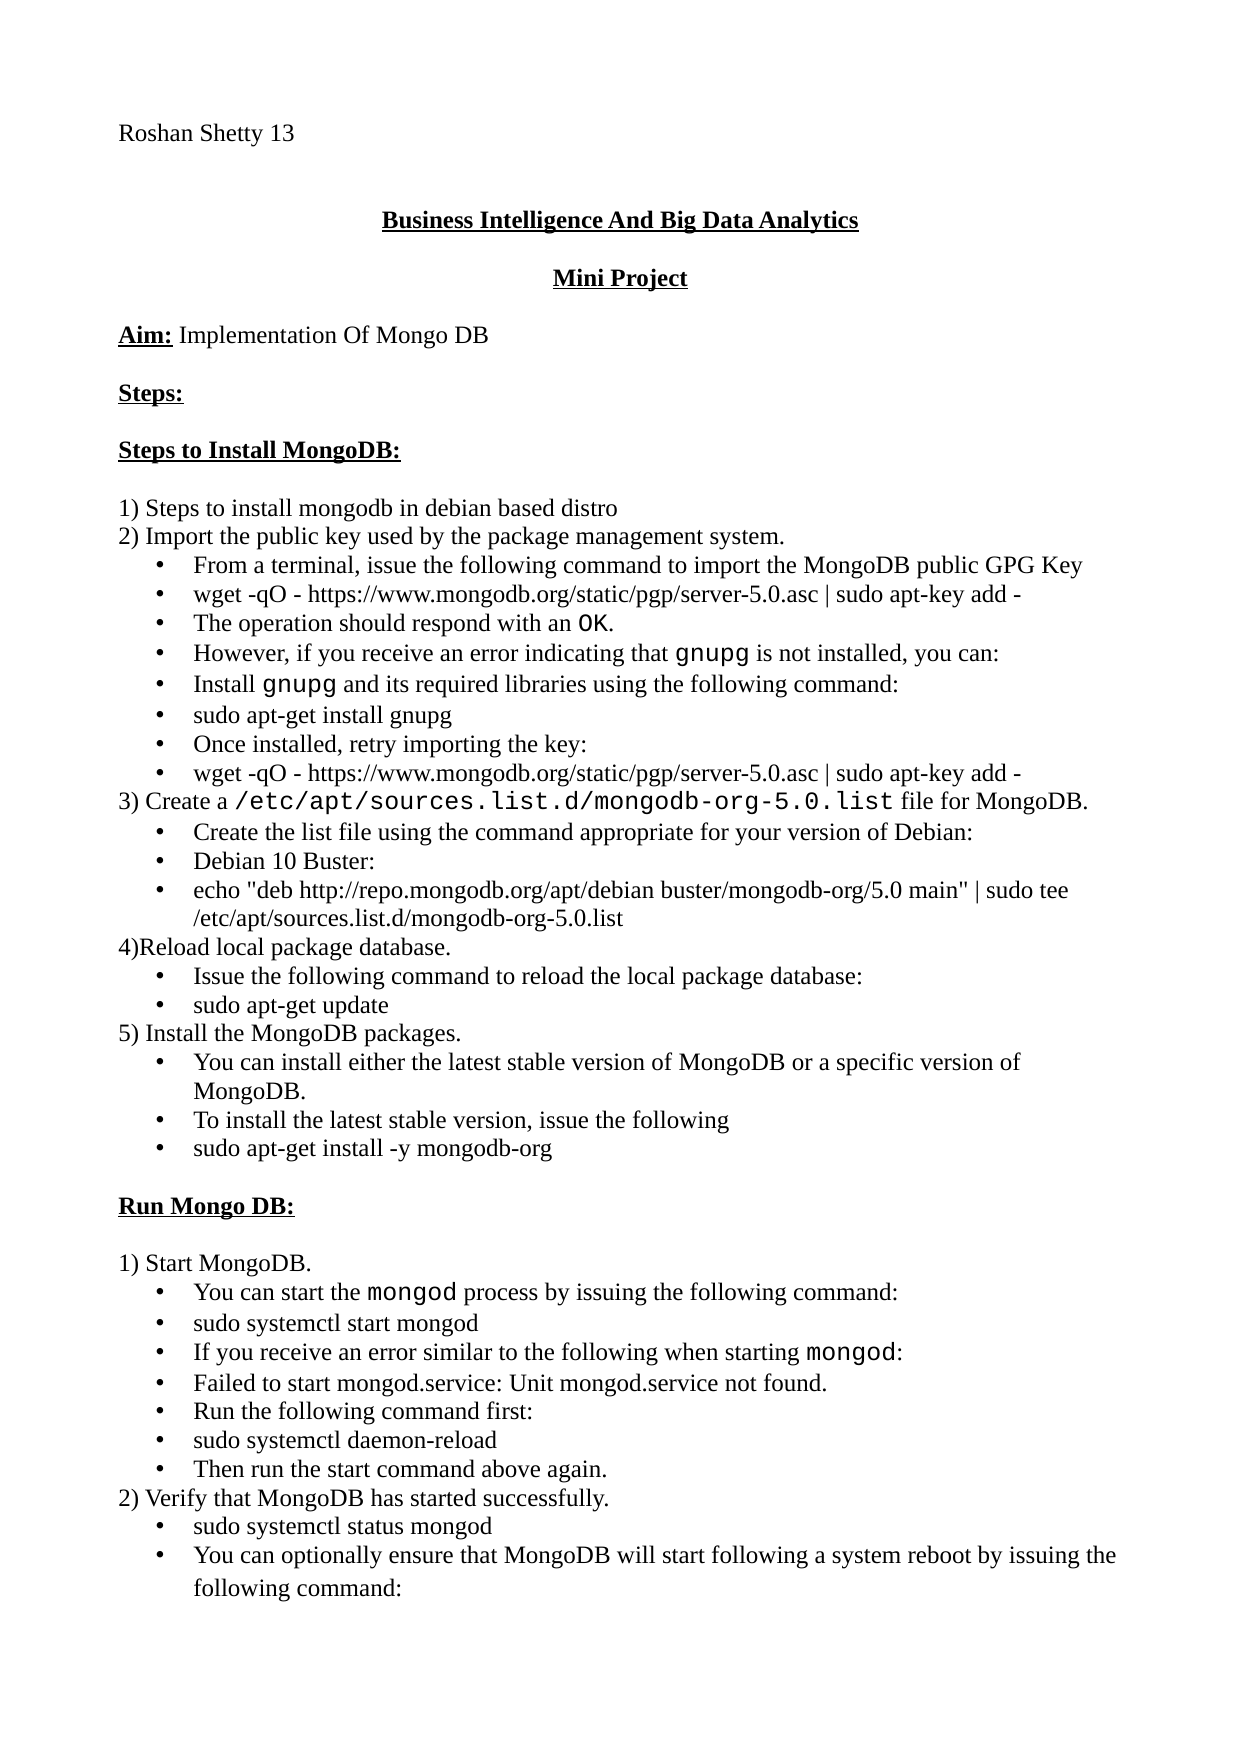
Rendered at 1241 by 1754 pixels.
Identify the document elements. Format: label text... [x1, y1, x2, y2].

text Run Mongo DB: [118, 1191, 1122, 1220]
text 2) Verify that MongoDB has started successfully. [118, 1483, 1122, 1511]
text 5) Install the MongoDB packages. [118, 1018, 1122, 1047]
text Mini Project [118, 263, 1122, 291]
list wget -qO - https://www.mongodb.org/static/pgp/server-5.0.asc | sudo apt-key add - [156, 579, 1122, 608]
list echo "deb http://repo.mongodb.org/apt/debian buster/mongodb-org/5.0 main" | sudo tee /etc/apt/sources.list.d/mongodb-org-5.0.list [156, 875, 1122, 932]
list If you receive an error similar to the following when starting mongod: [156, 1337, 1122, 1368]
list To install the latest stable version, issue the following [156, 1105, 1122, 1133]
list wget -qO - https://www.mongodb.org/static/pgp/server-5.0.asc | sudo apt-key add - [156, 758, 1122, 786]
list You can start the mongod process by issuing the following command: [156, 1277, 1122, 1308]
list sudo apt-get update [156, 990, 1122, 1018]
list Issue the following command to reload the local package database: [156, 961, 1122, 990]
list Once installed, retry importing the key: [156, 729, 1122, 758]
text Steps: [118, 378, 1122, 406]
list However, if you receive an error indicating that gnupg is not installed, you can: [156, 638, 1122, 669]
list Failed to start mongod.service: Unit mongod.service not found. [156, 1368, 1122, 1396]
list Create the list file using the command appropriate for your version of Debian: [156, 817, 1122, 846]
text Business Intelligence And Big Data Analytics [118, 205, 1122, 234]
list You can optionally ensure that MongoDB will start following a system reboot by issuing the following command: [156, 1540, 1122, 1602]
list From a terminal, issue the following command to import the MongoDB public GPG Key [156, 550, 1122, 579]
list sudo apt-get install -y mongodb-org [156, 1133, 1122, 1162]
list Install gnupg and its required libraries using the following command: [156, 669, 1122, 700]
list The operation should respond with an OK. [156, 608, 1122, 638]
text 1) Start MongoDB. [118, 1248, 1122, 1277]
list You can install either the latest stable version of MongoDB or a specific version of MongoDB. [156, 1047, 1122, 1105]
list Run the following command first: [156, 1396, 1122, 1425]
text 4)Reload local package database. [118, 932, 1122, 961]
text 1) Steps to install mongodb in debian based distro [118, 493, 1122, 521]
text 2) Import the public key used by the package management system. [118, 521, 1122, 550]
text Steps to Install MongoDB: [118, 435, 1122, 464]
list Then run the start command above again. [156, 1454, 1122, 1483]
list sudo systemctl daemon-reload [156, 1425, 1122, 1454]
list sudo systemctl start mongod [156, 1308, 1122, 1337]
text 3) Create a /etc/apt/sources.list.d/mongodb-org-5.0.list file for MongoDB. [118, 786, 1122, 817]
list sudo systemctl status mongod [156, 1511, 1122, 1540]
list Debian 10 Buster: [156, 846, 1122, 875]
text Aim: Implementation Of Mongo DB [118, 320, 1122, 349]
list sudo apt-get install gnupg [156, 700, 1122, 729]
